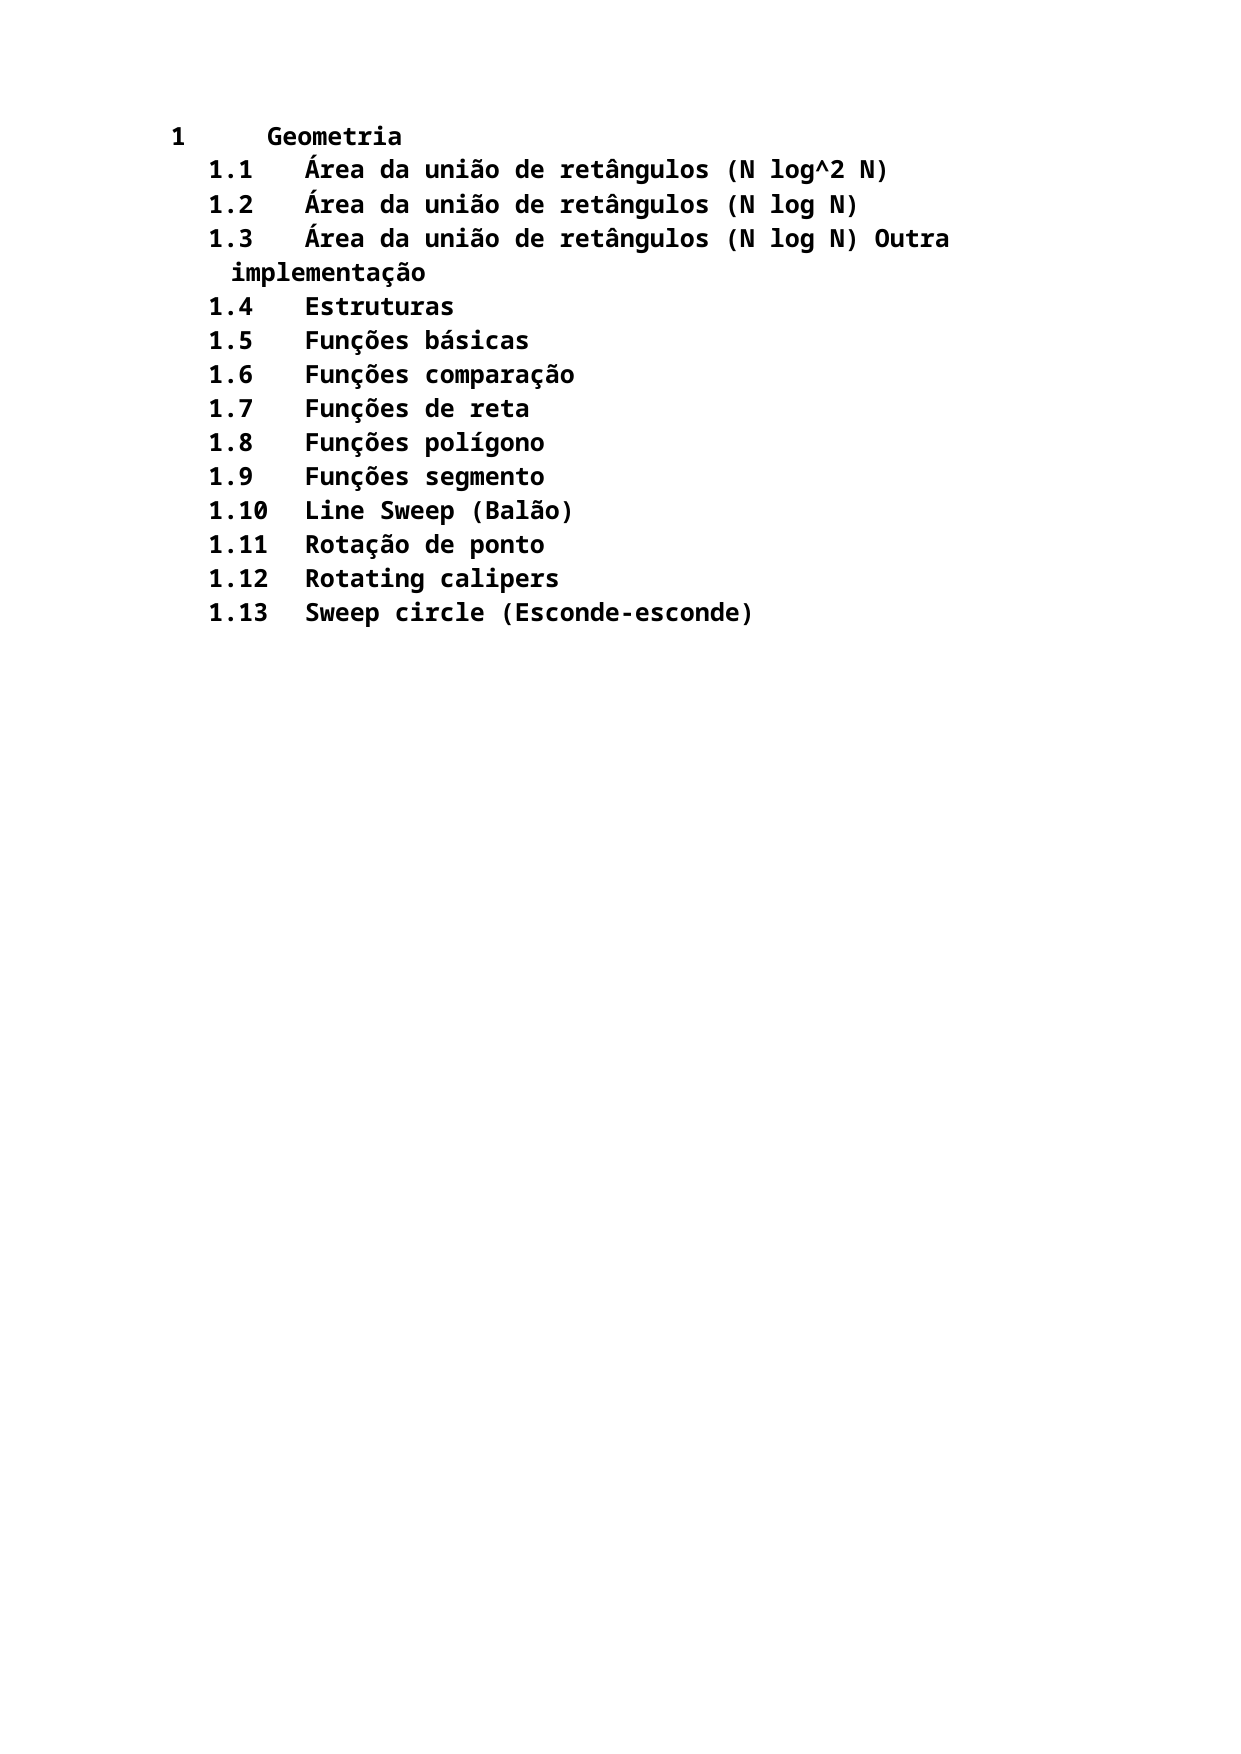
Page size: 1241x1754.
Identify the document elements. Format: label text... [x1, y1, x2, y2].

list Funções polígono [193, 425, 1122, 459]
list Estruturas [193, 288, 1122, 322]
list Área da união de retângulos (N log N) Outra implementação [193, 220, 1122, 288]
list Rotating calipers [193, 561, 1122, 595]
list Funções comparação [193, 357, 1122, 391]
list Área da união de retângulos (N log N) [193, 186, 1122, 220]
list Line Sweep (Balão) [193, 493, 1122, 527]
list Área da união de retângulos (N log^2 N) [193, 152, 1122, 186]
list Funções de reta [193, 391, 1122, 425]
list Sweep circle (Esconde-esconde) [193, 595, 1122, 629]
list Rotação de ponto [193, 527, 1122, 561]
list Funções básicas [193, 322, 1122, 357]
list Funções segmento [193, 459, 1122, 493]
list Geometria [156, 118, 1122, 152]
